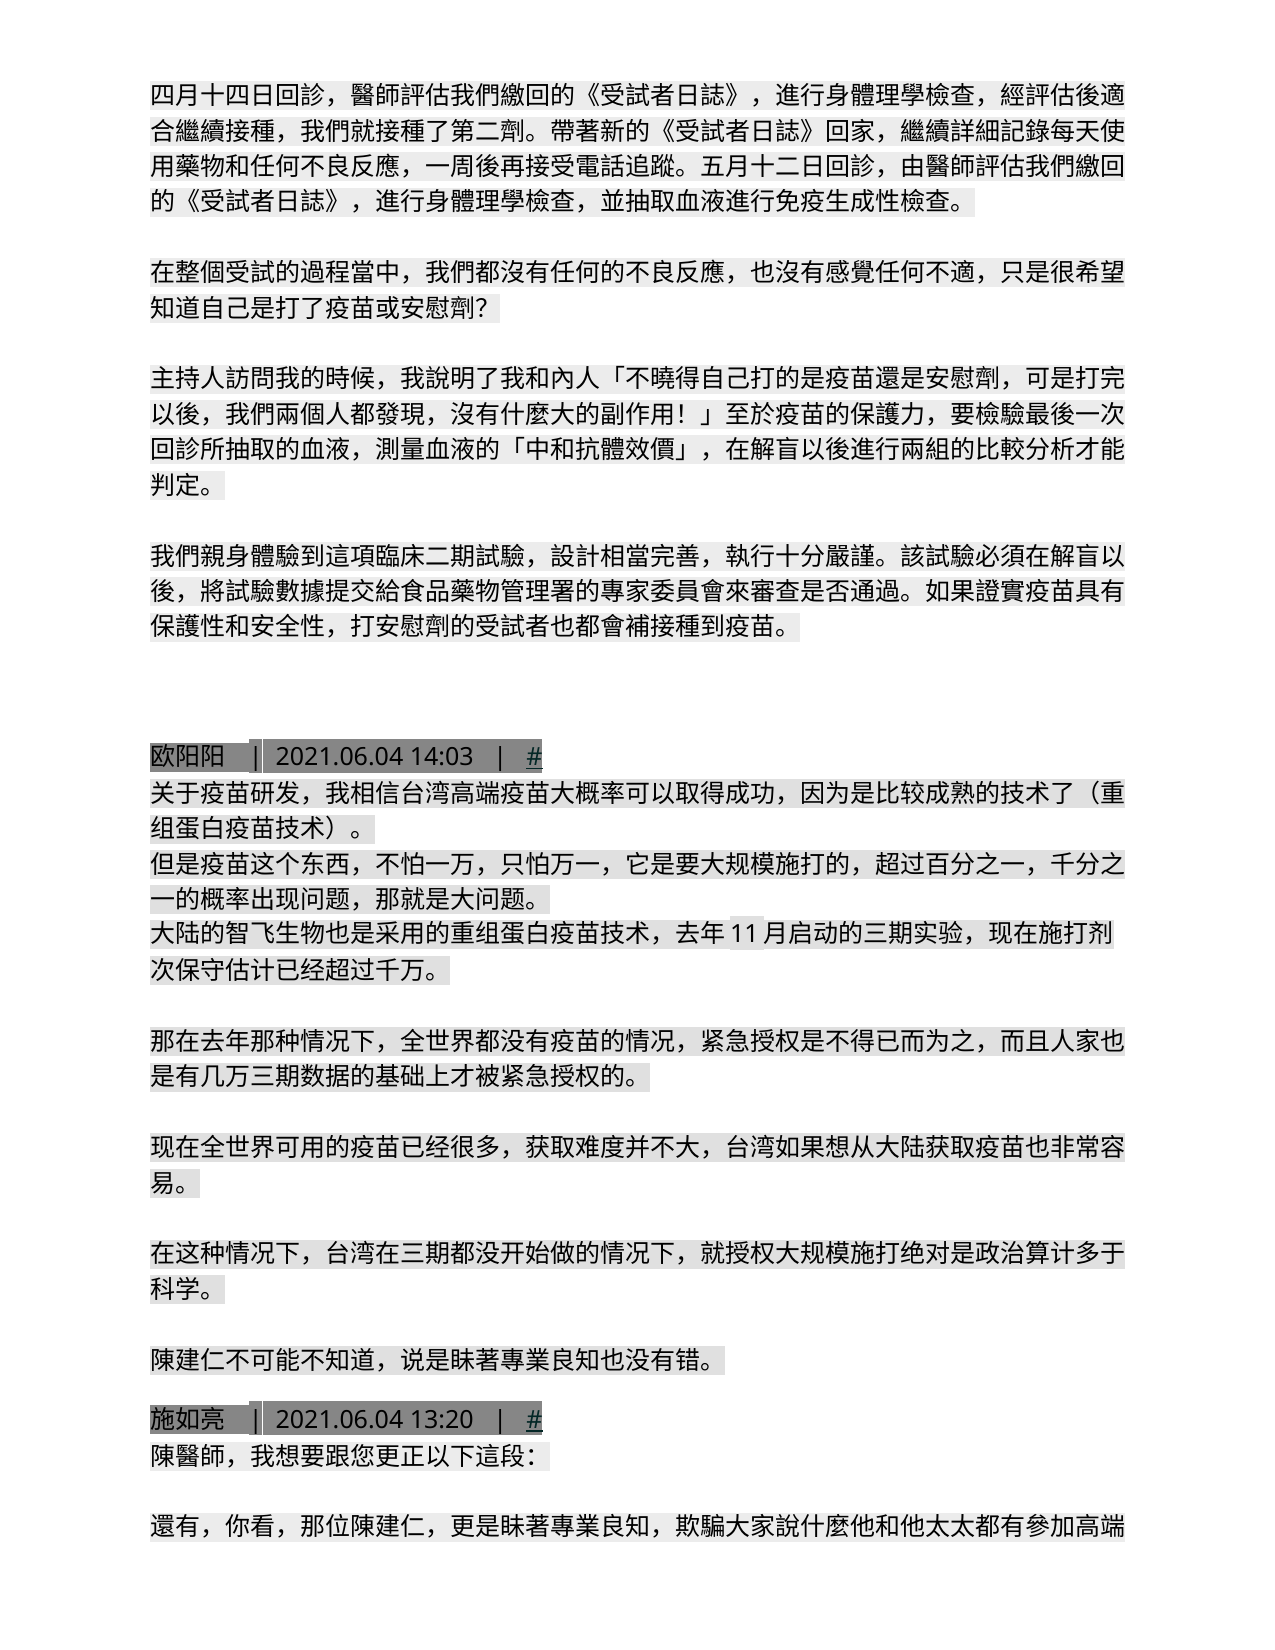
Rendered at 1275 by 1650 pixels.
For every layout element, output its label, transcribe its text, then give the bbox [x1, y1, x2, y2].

text 欧阳阳 | 2021.06.04 14:03 | # [150, 737, 1125, 773]
text 关于疫苗研发，我相信台湾高端疫苗大概率可以取得成功，因为是比较成熟的技术了（重组蛋白疫苗技术）。 但是疫苗这个东西，不怕一万，只怕万一，它是要大规模施打的，超过百分之一，千分之一的概率出现问题，那就是大问题。 大陆的智飞生物也是采用的重组蛋白疫苗技术，去年11月启动的三期实验，现在施打剂次保守估计已经超过千万。 那在去年那种情况下，全世界都没有疫苗的情况，紧急授权是不得已而为之，而且人家也是有几万三期数据的基础上才被紧急授权的。 现在全世界可用的疫苗已经很多，获取难度并不大，台湾如果想从大陆获取疫苗也非常容易。 在这种情况下，台湾在三期都没开始做的情况下，就授权大规模施打绝对是政治算计多于科学。 陳建仁不可能不知道，说是眛著專業良知也没有错。 [150, 773, 1125, 1375]
text 施如亮 | 2021.06.04 13:20 | # [150, 1400, 1125, 1435]
text 陳醫師，我想要跟您更正以下這段： 還有，你看，那位陳建仁，更是眛著專業良知，欺騙大家說什麼他和他太太都有參加高端 [150, 1435, 1125, 1542]
text 施如亮是藥界前輩，不過您的說法似乎被陳建仁自己反證了。 陳建仁自己的臉書粉專上在6月1日是這麼說的：「這是一項第二期、前瞻性、雙盲、多中心、多地區的試驗」 ---- https://www.facebook.com/chencj/posts/4006846986062760 陳建仁 Chen Chien-Jen 6月1日下午10:40 · 我參加了隨機雙盲的國產疫苗第二期臨床試驗～ 上星期我接受民視「新聞觀測站」的專訪，主持人胡婉玲副總經理詢問我參加臨床試驗的原由和感想。 今年三月初，林奏延教授告訴我一家國產疫苗二期臨床試驗的收案狀況，由於65歲以上的受試者人數不足，希望我鼓勵朋友們踴躍參加。為了支持我國的疫苗自主研發，我和內人就報名參加該試驗。 這是一項第二期、前瞻性、雙盲、多中心、多地區的試驗。為確保研究結果不被人為扭曲，這項隨機雙盲研究，有七分之六的受試者使用試驗疫苗，另外七分之一的受試者使用「安慰劑」，也就是不含有效成分的針劑(生理食鹽水)。醫師和受試者都不知道我們打的是疫苗還是安慰劑。 我們在三月十日簽署了受試者同意書，接受醫師的身體理學檢查、抽血檢驗、和心電圖檢查。三月十七日回診，醫師告知我們兩人，經評估後都符合受試資格，我們就接種了第一劑。我們帶著《受試者日誌》回家，詳細記錄每天使用的藥物和任何不良反應。一周後接受電話追蹤，以收集併用藥物與不良反應。 四月十四日回診，醫師評估我們繳回的《受試者日誌》，進行身體理學檢查，經評估後適合繼續接種，我們就接種了第二劑。帶著新的《受試者日誌》回家，繼續詳細記錄每天使用藥物和任何不良反應，一周後再接受電話追蹤。五月十二日回診，由醫師評估我們繳回的《受試者日誌》，進行身體理學檢查，並抽取血液進行免疫生成性檢查。 在整個受試的過程當中，我們都沒有任何的不良反應，也沒有感覺任何不適，只是很希望知道自己是打了疫苗或安慰劑？ 主持人訪問我的時候，我說明了我和內人「不曉得自己打的是疫苗還是安慰劑，可是打完以後，我們兩個人都發現，沒有什麼大的副作用！」至於疫苗的保護力，要檢驗最後一次回診所抽取的血液，測量血液的「中和抗體效價」，在解盲以後進行兩組的比較分析才能判定。 我們親身體驗到這項臨床二期試驗，設計相當完善，執行十分嚴謹。該試驗必須在解盲以後，將試驗數據提交給食品藥物管理署的專家委員會來審查是否通過。如果證實疫苗具有保護性和安全性，打安慰劑的受試者也都會補接種到疫苗。 [150, 75, 1125, 712]
